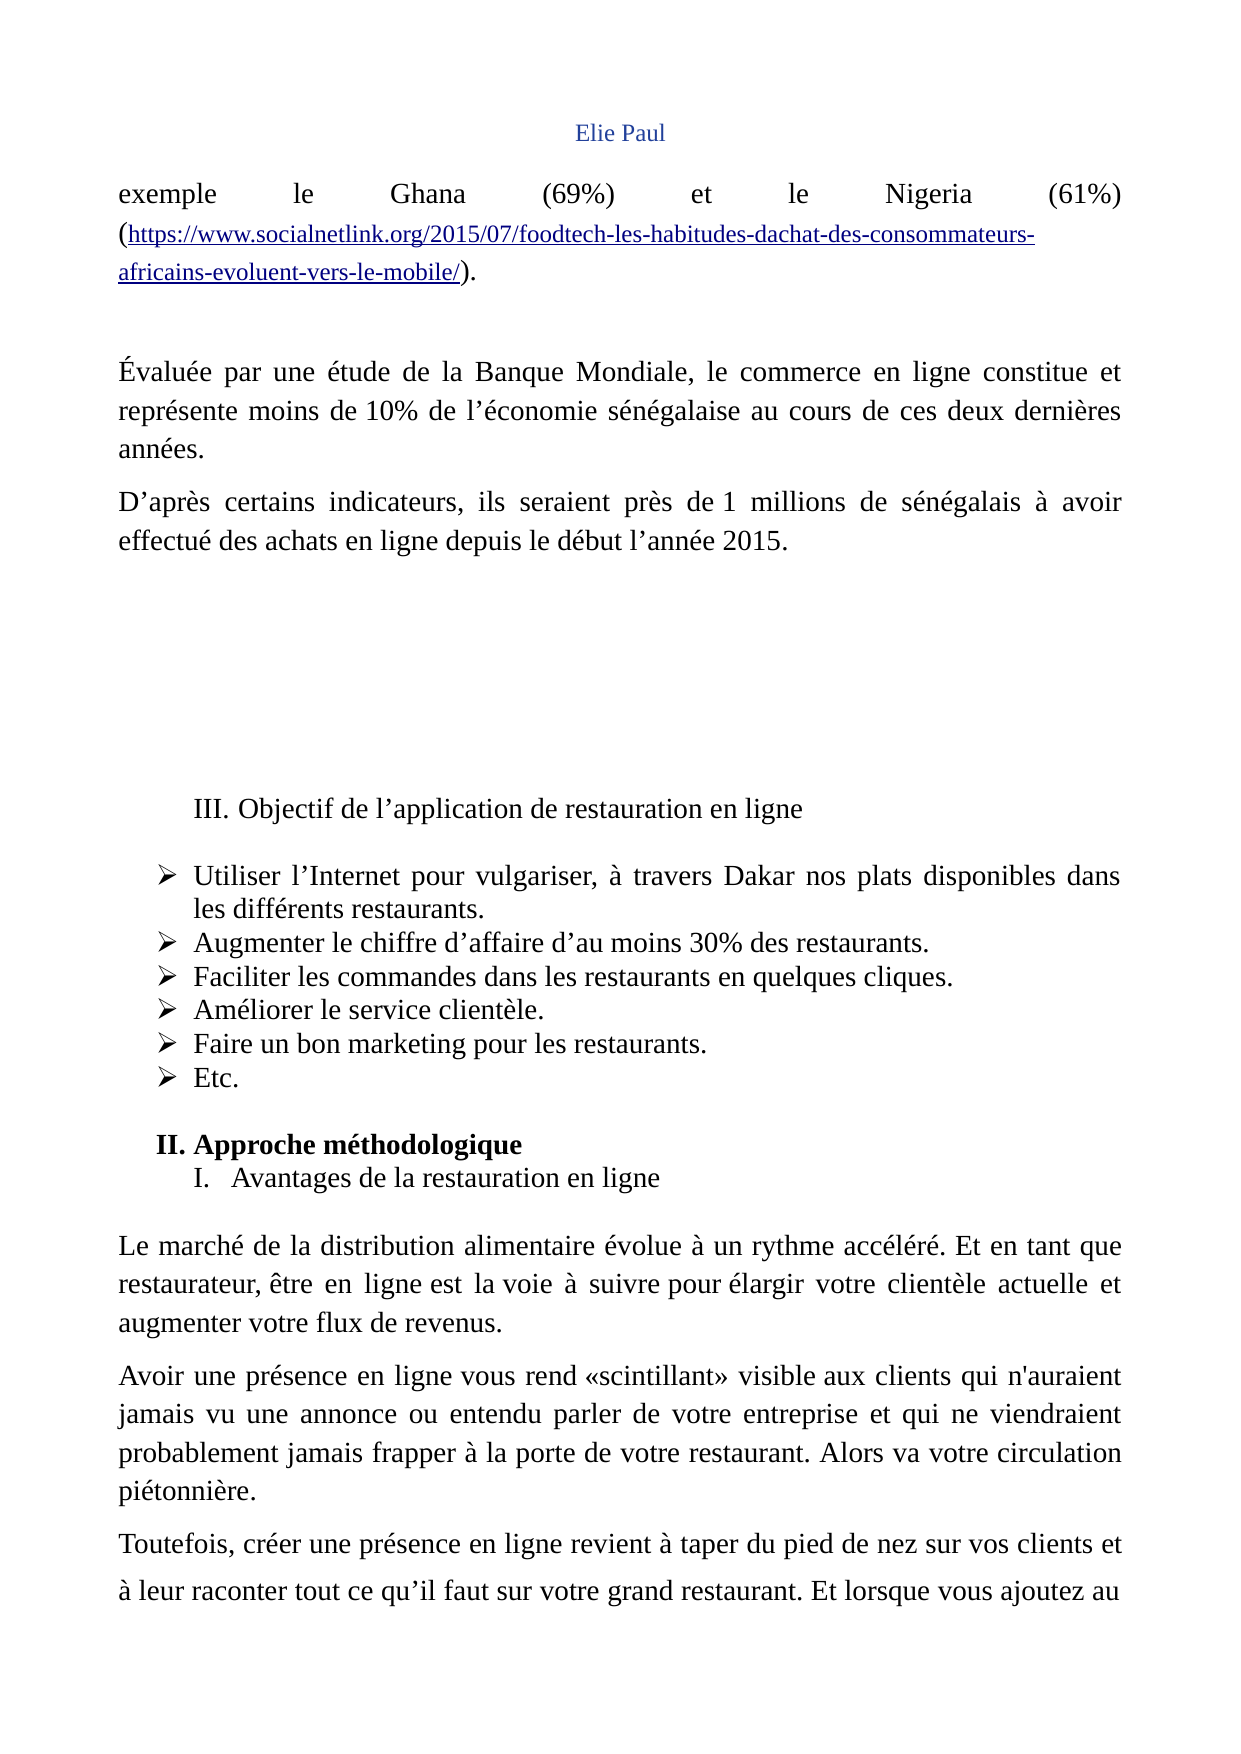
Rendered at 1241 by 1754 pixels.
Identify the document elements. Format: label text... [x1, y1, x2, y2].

list Augmenter le chiffre d’affaire d’au moins 30% des restaurants. [156, 925, 1122, 959]
text Le marché de la distribution alimentaire évolue à un rythme accéléré. Et en tant que restaurateur, être en ligne est la voie à suivre pour élargir votre clientèle actuelle et augmenter votre flux de revenus. [118, 1228, 1122, 1338]
list Etc. [156, 1060, 1122, 1093]
text Toutefois, créer une présence en ligne revient à taper du pied de nez sur vos clients et à leur raconter tout ce qu’il faut sur votre grand restaurant. Et lorsque vous ajoutez au [118, 1527, 1122, 1607]
text Avoir une présence en ligne vous rend «scintillant» visible aux clients qui n'auraient jamais vu une annonce ou entendu parler de votre entreprise et qui ne viendraient probablement jamais frapper à la porte de votre restaurant. Alors va votre circulation piétonnière. [118, 1358, 1122, 1507]
list Améliorer le service clientèle. [156, 992, 1122, 1026]
list Approche méthodologique [156, 1127, 1122, 1161]
list Faciliter les commandes dans les restaurants en quelques cliques. [156, 959, 1122, 992]
text D’après certains indicateurs, ils seraient près de 1 millions de sénégalais à avoir effectué des achats en ligne depuis le début l’année 2015. [118, 484, 1122, 556]
text Évaluée par une étude de la Banque Mondiale, le commerce en ligne constitue et représente moins de 10% de l’économie sénégalaise au cours de ces deux dernières années. [118, 354, 1122, 465]
list Utiliser l’Internet pour vulgariser, à travers Dakar nos plats disponibles dans les différents restaurants. [156, 858, 1122, 925]
list Faire un bon marketing pour les restaurants. [156, 1026, 1122, 1060]
text exemple le Ghana (69%) et le Nigeria (61%) (https://www.socialnetlink.org/2015/07/foodtech-les-habitudes-dachat-des-consommateurs-africains-evoluent-vers-le-mobile/). [118, 176, 1122, 287]
list Avantages de la restauration en ligne [193, 1161, 1122, 1194]
list Objectif de l’application de restauration en ligne [193, 791, 1122, 824]
